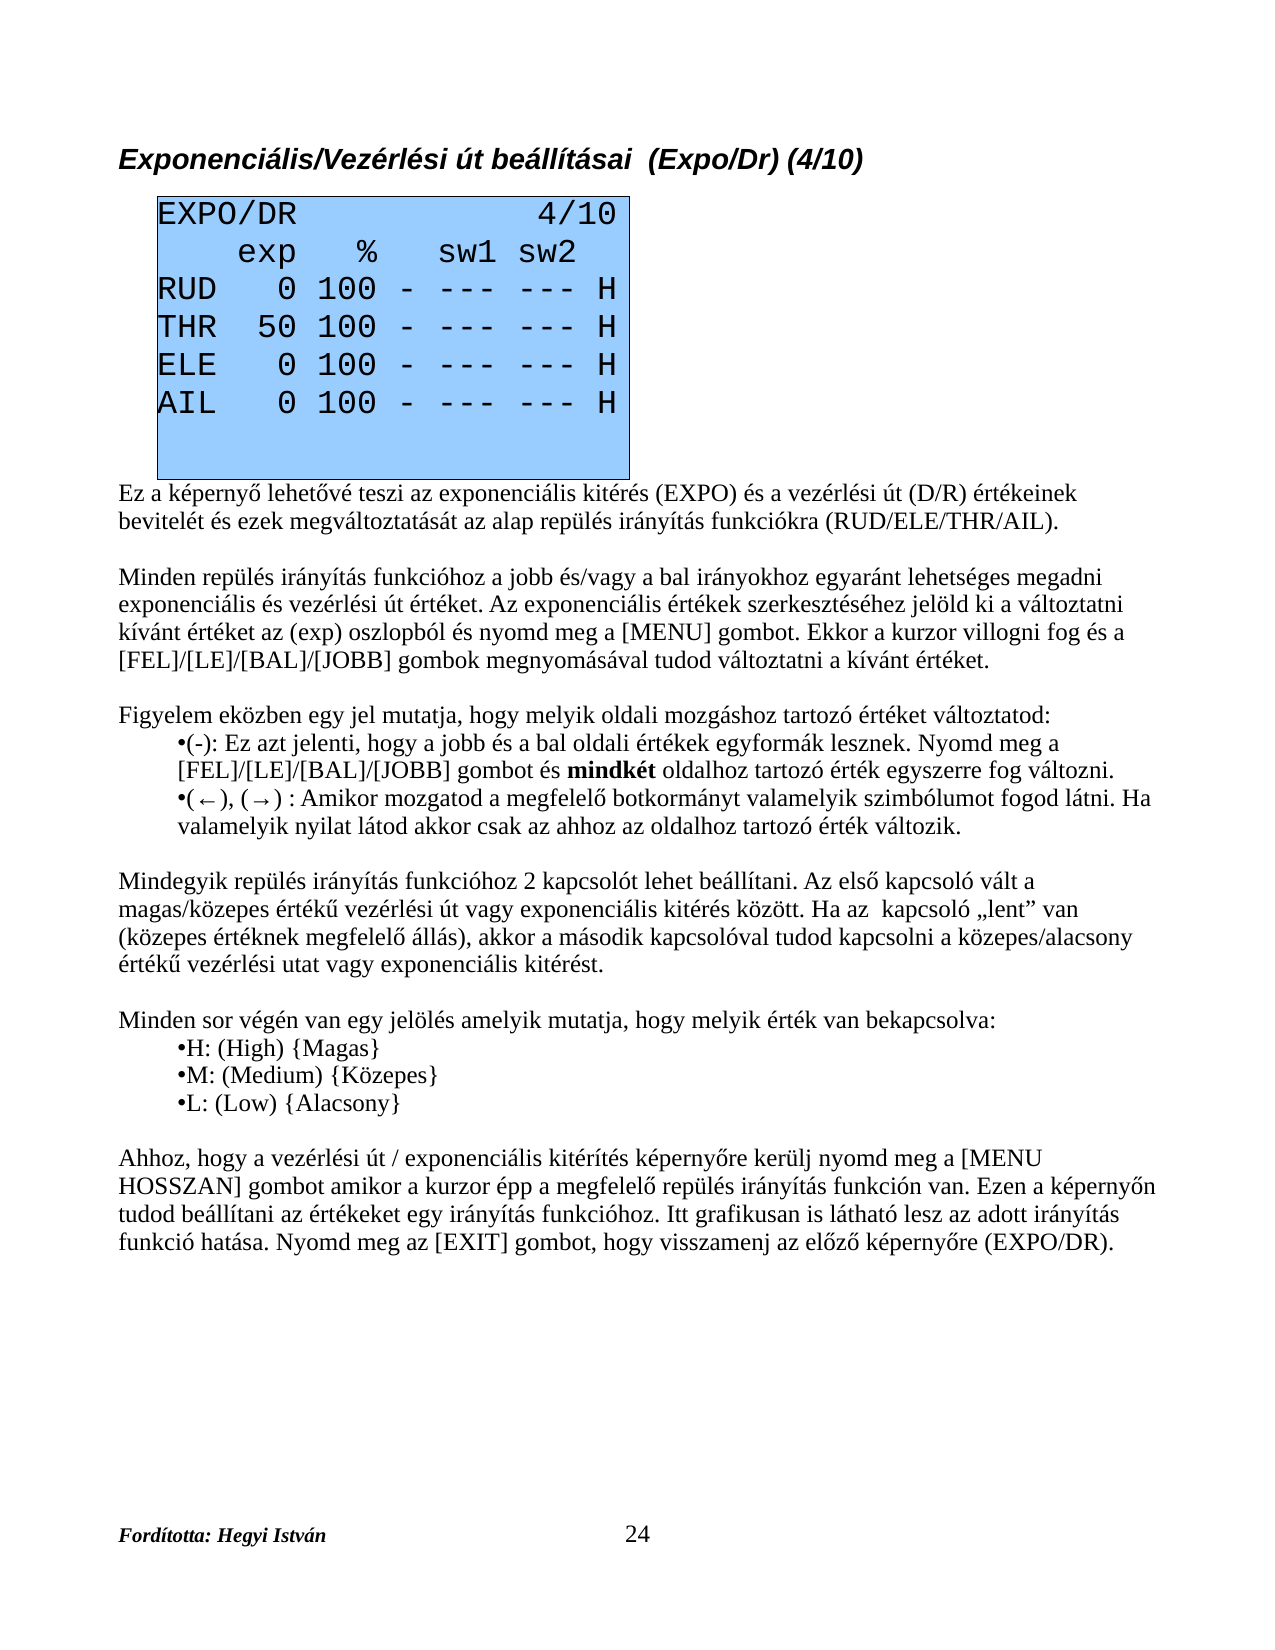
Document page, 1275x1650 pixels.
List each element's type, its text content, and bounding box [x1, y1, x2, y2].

text Mindegyik repülés irányítás funkcióhoz 2 kapcsolót lehet beállítani. Az első kapcsoló vált a magas/közepes értékű vezérlési út vagy exponenciális kitérés között. Ha az kapcsoló „lent” van (közepes értéknek megfelelő állás), akkor a második kapcsolóval tudod kapcsolni a közepes/alacsony értékű vezérlési utat vagy exponenciális kitérést. [118, 867, 1157, 978]
text Figyelem eközben egy jel mutatja, hogy melyik oldali mozgáshoz tartozó értéket változtatod: [118, 701, 1157, 729]
text Minden repülés irányítás funkcióhoz a jobb és/vagy a bal irányokhoz egyaránt lehetséges megadni exponenciális és vezérlési út értéket. Az exponenciális értékek szerkesztéséhez jelöld ki a változtatni kívánt értéket az (exp) oszlopból és nyomd meg a [MENU] gombot. Ekkor a kurzor villogni fog és a [FEL]/[LE]/[BAL]/[JOBB] gombok megnyomásával tudod változtatni a kívánt értéket. [118, 563, 1157, 673]
list (-): Ez azt jelenti, hogy a jobb és a bal oldali értékek egyformák lesznek. Nyomd meg a [FEL]/[LE]/[BAL]/[JOBB] gombot és mindkét oldalhoz tartozó érték egyszerre fog változni. [118, 729, 1157, 784]
text Minden sor végén van egy jelölés amelyik mutatja, hogy melyik érték van bekapcsolva: [118, 1006, 1157, 1034]
list M: (Medium) {Közepes} [118, 1061, 1157, 1089]
text Ahhoz, hogy a vezérlési út / exponenciális kitérítés képernyőre kerülj nyomd meg a [MENU HOSSZAN] gombot amikor a kurzor épp a megfelelő repülés irányítás funkción van. Ezen a képernyőn tudod beállítani az értékeket egy irányítás funkcióhoz. Itt grafikusan is látható lesz az adott irányítás funkció hatása. Nyomd meg az [EXIT] gombot, hogy visszamenj az előző képernyőre (EXPO/DR). [118, 1144, 1157, 1255]
list L: (Low) {Alacsony} [118, 1089, 1157, 1117]
list (←), (→) : Amikor mozgatod a megfelelő botkormányt valamelyik szimbólumot fogod látni. Ha valamelyik nyilat látod akkor csak az ahhoz az oldalhoz tartozó érték változik. [118, 784, 1157, 840]
subtitle Exponenciális/Vezérlési út beállításai (Expo/Dr) (4/10) [118, 143, 1157, 176]
list H: (High) {Magas} [118, 1034, 1157, 1061]
text Ez a képernyő lehetővé teszi az exponenciális kitérés (EXPO) és a vezérlési út (D/R) értékeinek bevitelét és ezek megváltoztatását az alap repülés irányítás funkciókra (RUD/ELE/THR/AIL). [118, 188, 1157, 535]
